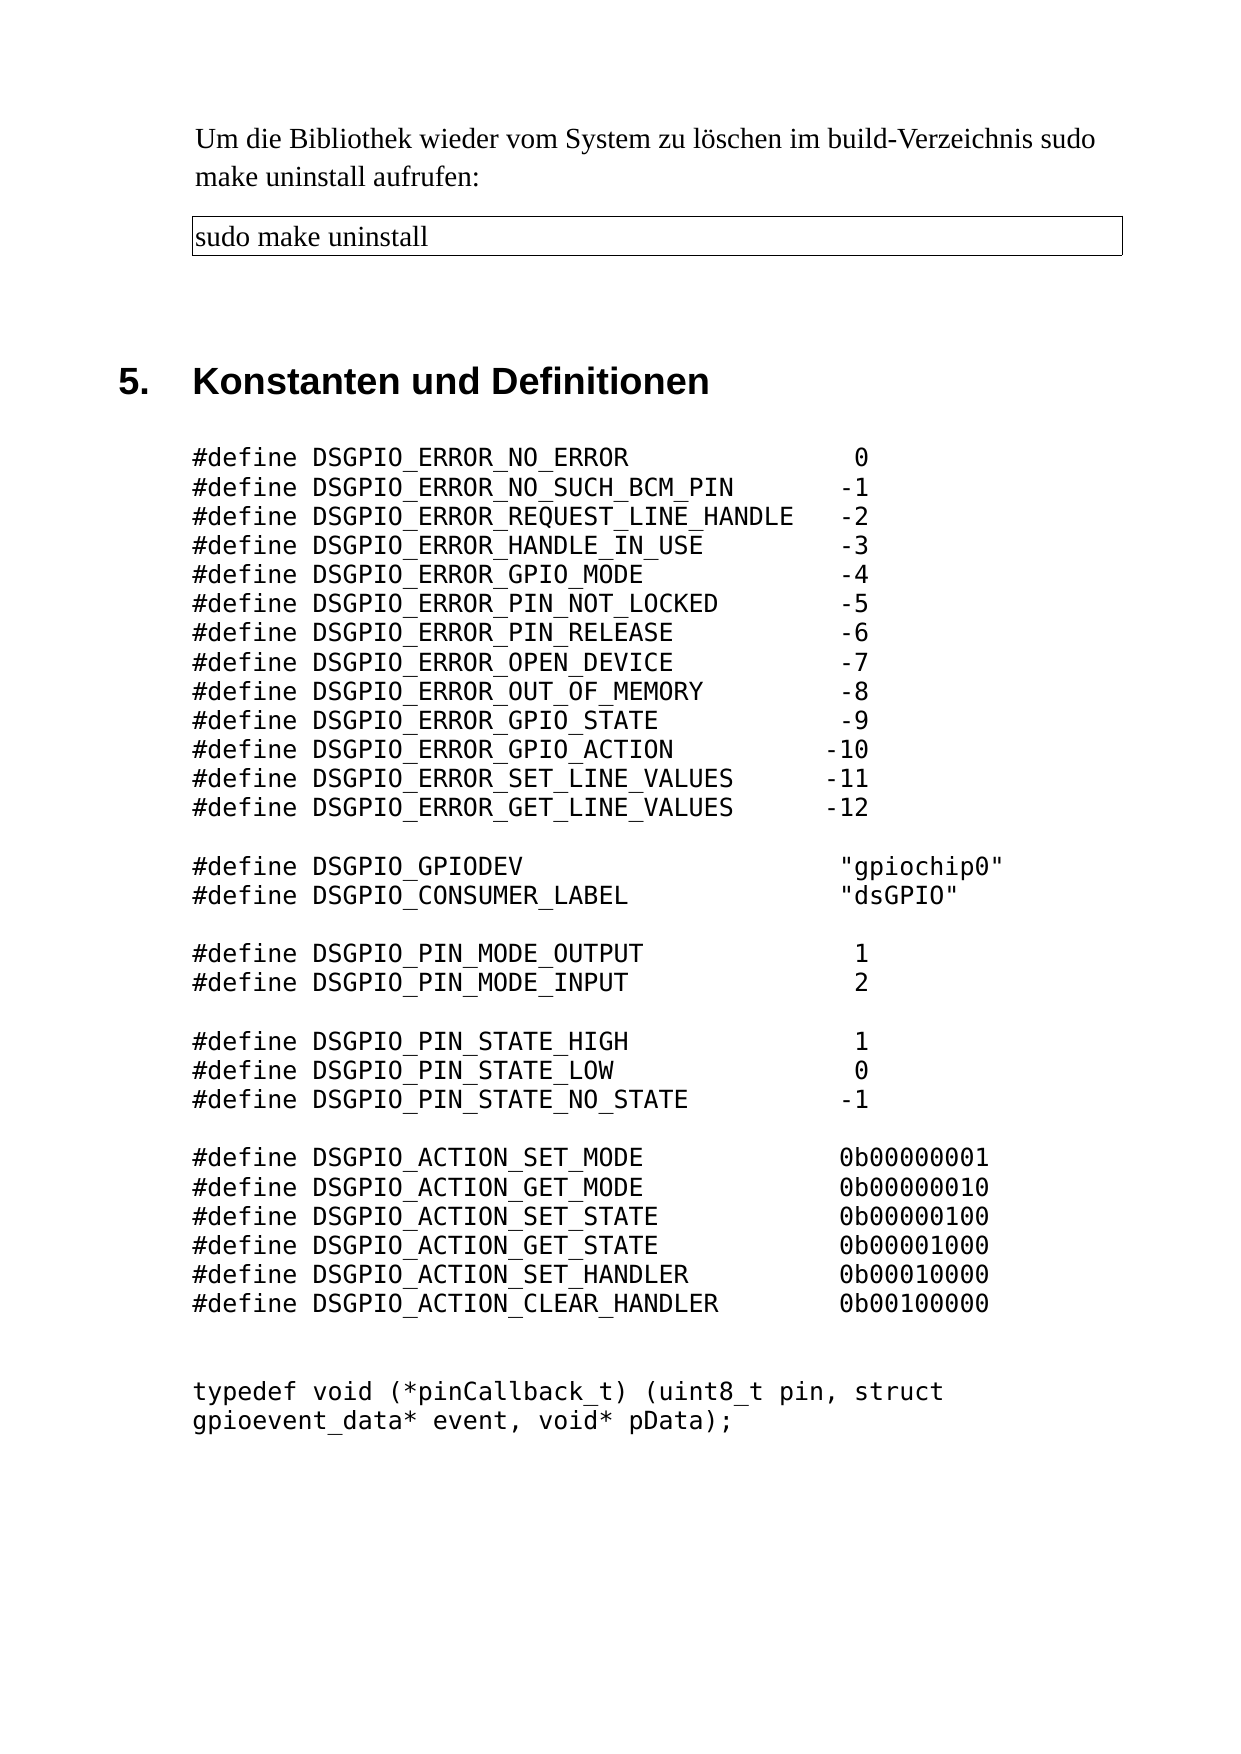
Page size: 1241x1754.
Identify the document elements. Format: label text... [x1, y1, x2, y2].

text #define DSGPIO_ACTION_SET_MODE 0b00000001 [192, 1144, 1122, 1173]
text #define DSGPIO_GPIODEV "gpiochip0" [192, 852, 1122, 881]
text #define DSGPIO_PIN_MODE_INPUT 2 [192, 969, 1122, 998]
text #define DSGPIO_PIN_STATE_HIGH 1 [192, 1027, 1122, 1056]
text #define DSGPIO_ERROR_GET_LINE_VALUES -12 [192, 794, 1122, 823]
text #define DSGPIO_ERROR_PIN_NOT_LOCKED -5 [192, 589, 1122, 619]
subtitle Konstanten und Definitionen [118, 359, 1122, 402]
text typedef void (*pinCallback_t) (uint8_t pin, struct gpioevent_data* event, void* pData); [192, 1377, 1122, 1435]
text #define DSGPIO_ERROR_GPIO_ACTION -10 [192, 735, 1122, 764]
text #define DSGPIO_ERROR_NO_ERROR 0 [192, 444, 1122, 473]
text Um die Bibliothek wieder vom System zu löschen im build-Verzeichnis sudo make uninstall aufrufen: [192, 118, 1122, 196]
text #define DSGPIO_ERROR_HANDLE_IN_USE -3 [192, 531, 1122, 560]
text #define DSGPIO_ERROR_GPIO_MODE -4 [192, 560, 1122, 589]
text #define DSGPIO_PIN_STATE_LOW 0 [192, 1056, 1122, 1085]
text #define DSGPIO_ACTION_SET_STATE 0b00000100 [192, 1202, 1122, 1231]
text #define DSGPIO_CONSUMER_LABEL "dsGPIO" [192, 881, 1122, 910]
text #define DSGPIO_ERROR_GPIO_STATE -9 [192, 706, 1122, 735]
text #define DSGPIO_ERROR_NO_SUCH_BCM_PIN -1 [192, 473, 1122, 502]
text #define DSGPIO_ERROR_OPEN_DEVICE -7 [192, 648, 1122, 677]
text #define DSGPIO_ERROR_REQUEST_LINE_HANDLE -2 [192, 502, 1122, 531]
text #define DSGPIO_ACTION_GET_STATE 0b00001000 [192, 1231, 1122, 1260]
text #define DSGPIO_PIN_MODE_OUTPUT 1 [192, 939, 1122, 969]
text sudo make uninstall [193, 217, 1122, 255]
text #define DSGPIO_ERROR_PIN_RELEASE -6 [192, 619, 1122, 648]
text #define DSGPIO_ACTION_CLEAR_HANDLER 0b00100000 [192, 1289, 1122, 1319]
text #define DSGPIO_ACTION_SET_HANDLER 0b00010000 [192, 1260, 1122, 1289]
text #define DSGPIO_ACTION_GET_MODE 0b00000010 [192, 1173, 1122, 1202]
text #define DSGPIO_PIN_STATE_NO_STATE -1 [192, 1085, 1122, 1114]
text #define DSGPIO_ERROR_SET_LINE_VALUES -11 [192, 764, 1122, 794]
text #define DSGPIO_ERROR_OUT_OF_MEMORY -8 [192, 677, 1122, 706]
